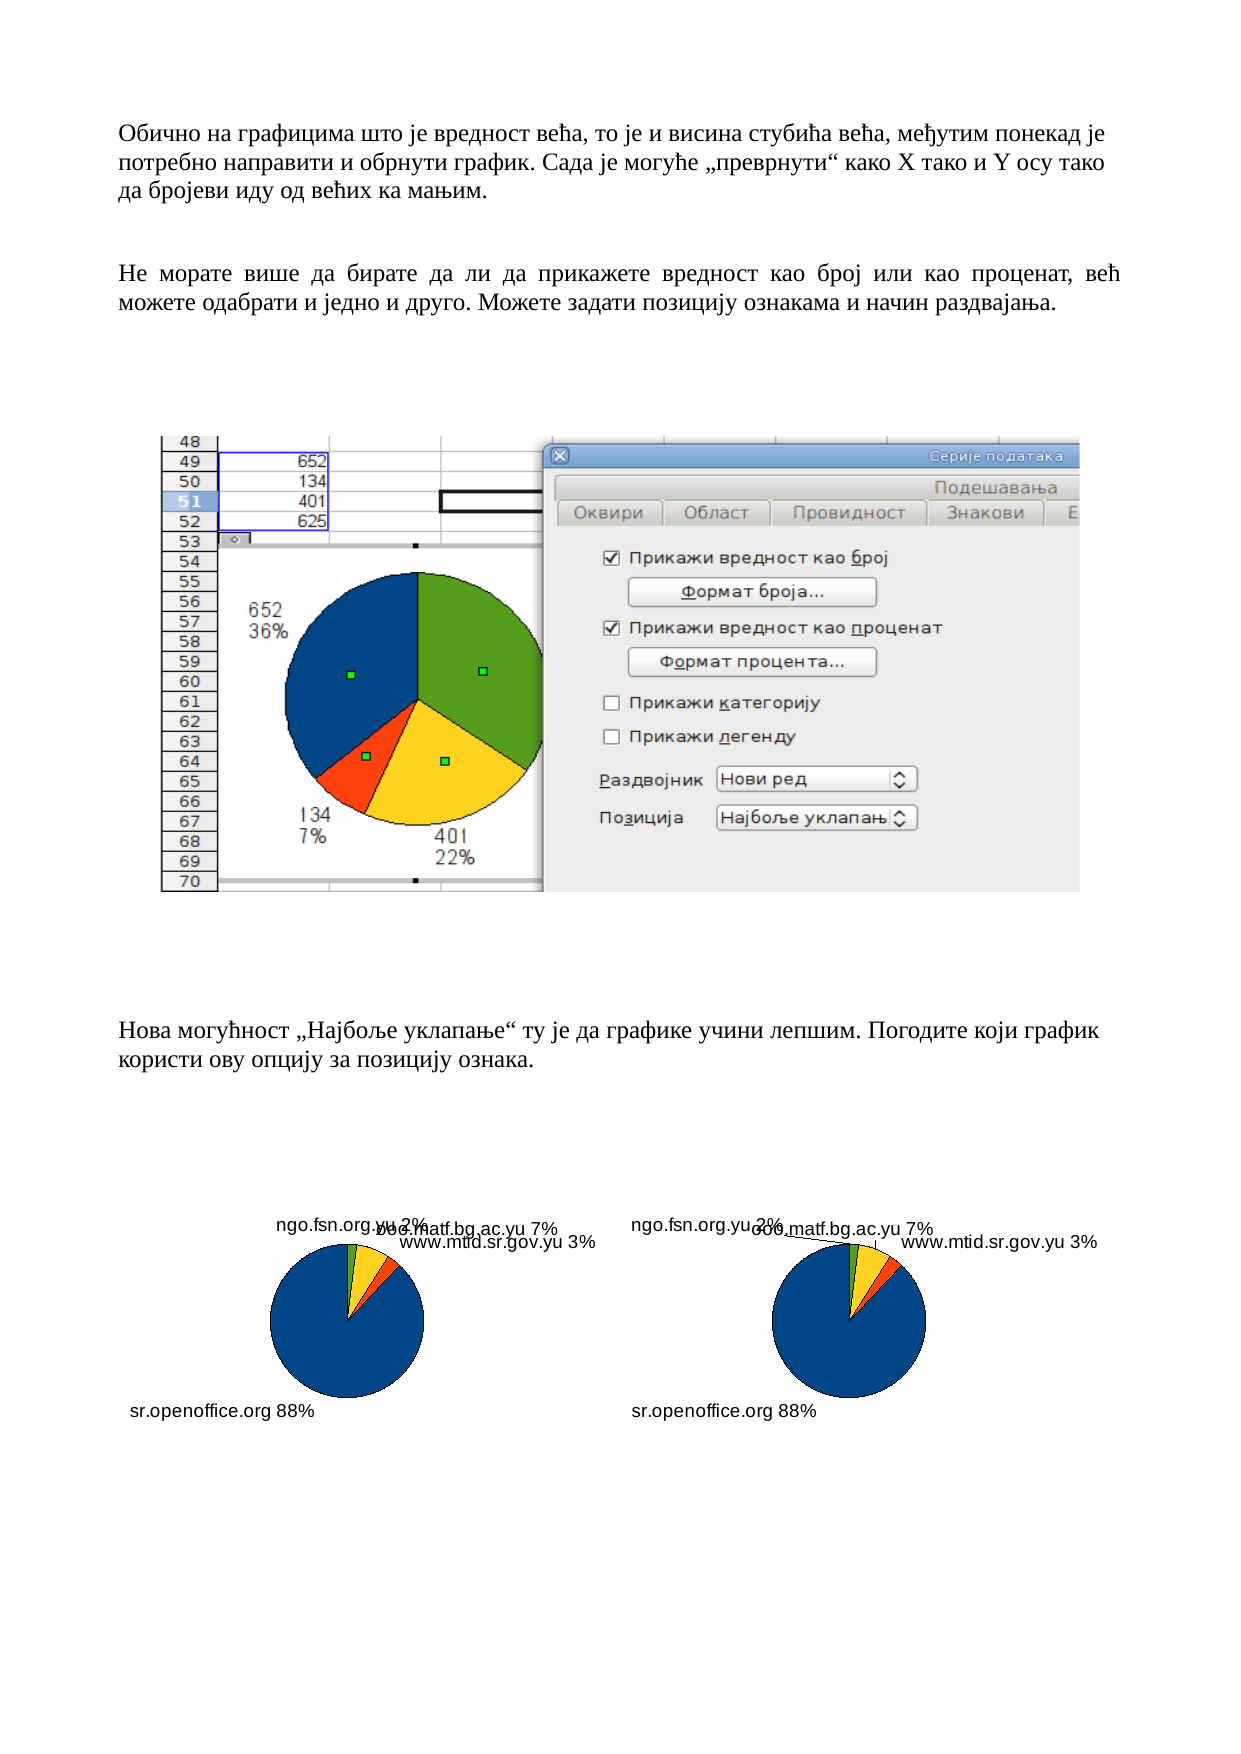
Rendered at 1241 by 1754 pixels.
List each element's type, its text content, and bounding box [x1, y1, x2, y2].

picture [160, 436, 1080, 892]
text Обично на графицима што је вредност већа, то је и висина стубића већа, међутим понекад је потребно направити и обрнути график. Сада је могуће „преврнути“ како X тако и Y осу тако да бројеви иду од већих ка мањим. [118, 118, 1122, 204]
text Нова могућност „Најбоље уклапање“ ту је да графике учини лепшим. Погодите који график користи ову опцију за позицију ознака. [118, 1015, 1122, 1073]
text Не морате више да бирате да ли да прикажете вредност као број или као проценат, већ можете одабрати и једно и друго. Можете задати позицију ознакама и начин раздвајања. [118, 258, 1122, 316]
